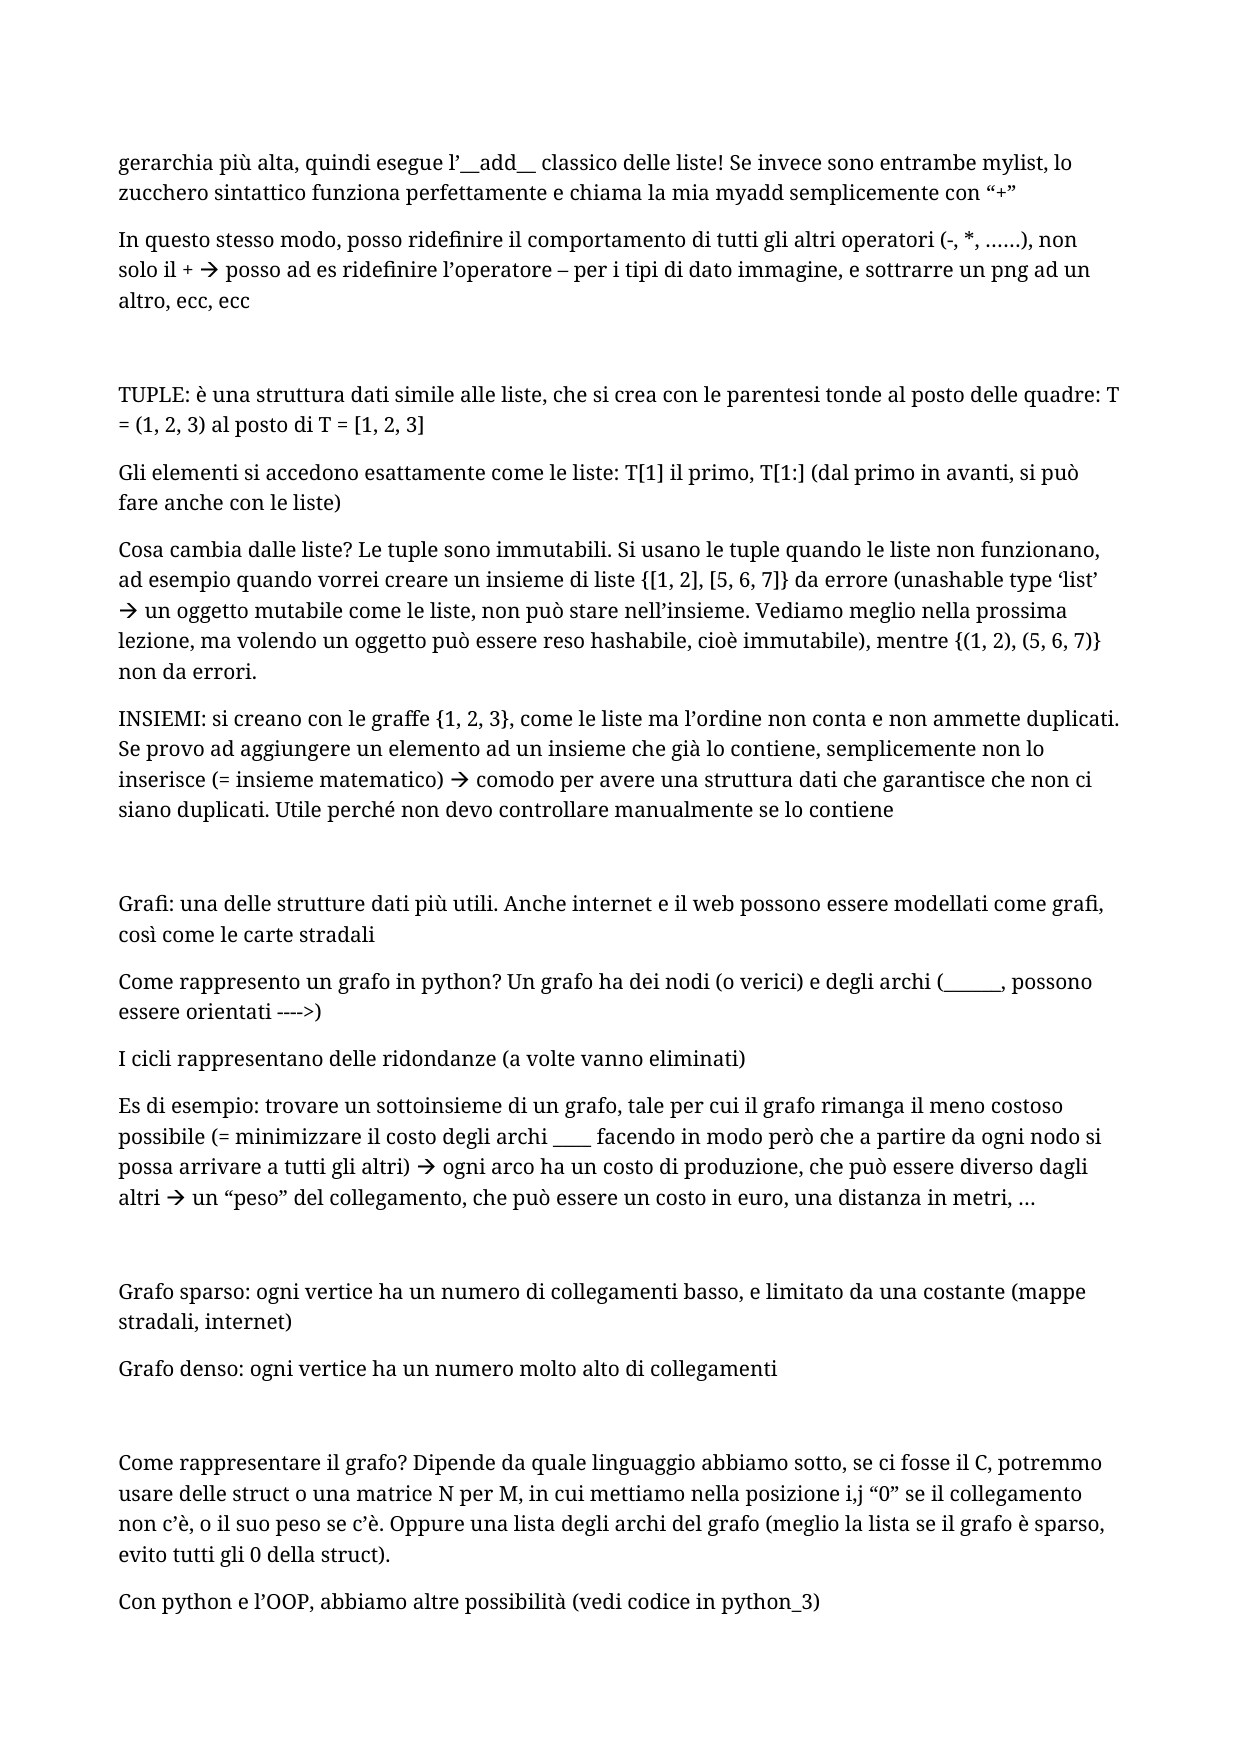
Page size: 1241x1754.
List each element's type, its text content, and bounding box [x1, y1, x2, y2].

text Gli elementi si accedono esattamente come le liste: T[1] il primo, T[1:] (dal primo in avanti, si può fare anche con le liste) [118, 458, 1122, 516]
text INSIEMI: si creano con le graffe {1, 2, 3}, come le liste ma l’ordine non conta e non ammette duplicati. Se provo ad aggiungere un elemento ad un insieme che già lo contiene, semplicemente non lo inserisce (= insieme matematico)  comodo per avere una struttura dati che garantisce che non ci siano duplicati. Utile perché non devo controllare manualmente se lo contiene [118, 704, 1122, 823]
text Con python e l’OOP, abbiamo altre possibilità (vedi codice in python_3) [118, 1587, 1122, 1615]
text TUPLE: è una struttura dati simile alle liste, che si crea con le parentesi tonde al posto delle quadre: T = (1, 2, 3) al posto di T = [1, 2, 3] [118, 380, 1122, 439]
text Grafi: una delle strutture dati più utili. Anche internet e il web possono essere modellati come grafi, così come le carte stradali [118, 889, 1122, 948]
text Cosa cambia dalle liste? Le tuple sono immutabili. Si usano le tuple quando le liste non funzionano, ad esempio quando vorrei creare un insieme di liste {[1, 2], [5, 6, 7]} da errore (unashable type ‘list’  un oggetto mutabile come le liste, non può stare nell’insieme. Vediamo meglio nella prossima lezione, ma volendo un oggetto può essere reso hashabile, cioè immutabile), mentre {(1, 2), (5, 6, 7)} non da errori. [118, 535, 1122, 685]
text Come rappresento un grafo in python? Un grafo ha dei nodi (o verici) e degli archi (______, possono essere orientati ---->) [118, 967, 1122, 1026]
text Grafo denso: ogni vertice ha un numero molto alto di collegamenti [118, 1354, 1122, 1383]
text gerarchia più alta, quindi esegue l’__add__ classico delle liste! Se invece sono entrambe mylist, lo zucchero sintattico funziona perfettamente e chiama la mia myadd semplicemente con “+” [118, 148, 1122, 206]
text In questo stesso modo, posso ridefinire il comportamento di tutti gli altri operatori (-, *, ……), non solo il +  posso ad es ridefinire l’operatore – per i tipi di dato immagine, e sottrarre un png ad un altro, ecc, ecc [118, 225, 1122, 314]
text I cicli rappresentano delle ridondanze (a volte vanno eliminati) [118, 1044, 1122, 1073]
text Come rappresentare il grafo? Dipende da quale linguaggio abbiamo sotto, se ci fosse il C, potremmo usare delle struct o una matrice N per M, in cui mettiamo nella posizione i,j “0” se il collegamento non c’è, o il suo peso se c’è. Oppure una lista degli archi del grafo (meglio la lista se il grafo è sparso, evito tutti gli 0 della struct). [118, 1448, 1122, 1568]
text Grafo sparso: ogni vertice ha un numero di collegamenti basso, e limitato da una costante (mappe stradali, internet) [118, 1277, 1122, 1336]
text Es di esempio: trovare un sottoinsieme di un grafo, tale per cui il grafo rimanga il meno costoso possibile (= minimizzare il costo degli archi ____ facendo in modo però che a partire da ogni nodo si possa arrivare a tutti gli altri)  ogni arco ha un costo di produzione, che può essere diverso dagli altri  un “peso” del collegamento, che può essere un costo in euro, una distanza in metri, … [118, 1091, 1122, 1211]
